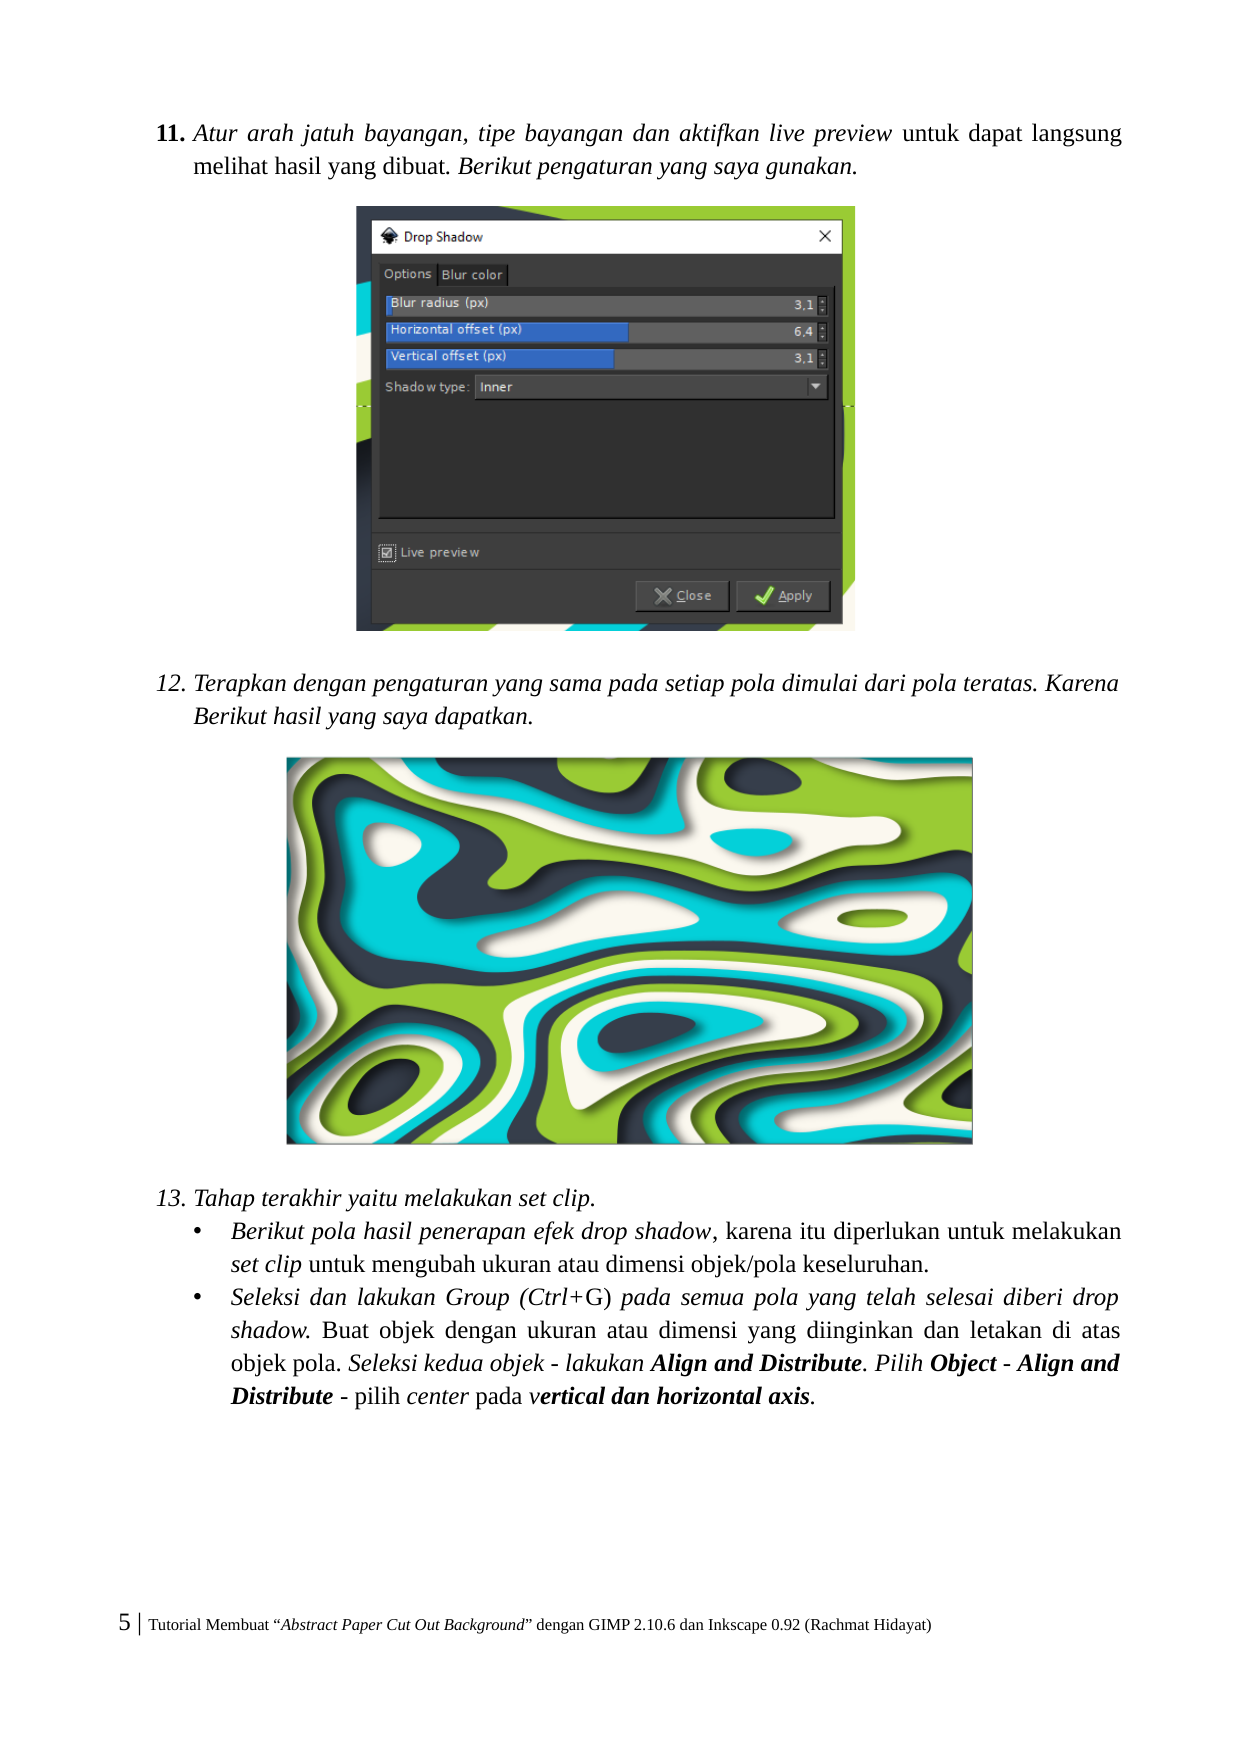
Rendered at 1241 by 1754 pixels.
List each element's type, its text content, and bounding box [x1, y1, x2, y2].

list Atur arah jatuh bayangan, tipe bayangan dan aktifkan live preview untuk dapat langsung melihat hasil yang dibuat. Berikut pengaturan yang saya gunakan. [156, 118, 1122, 180]
list Berikut pola hasil penerapan efek drop shadow, karena itu diperlukan untuk melakukan set clip untuk mengubah ukuran atau dimensi objek/pola keseluruhan. [193, 1216, 1122, 1278]
list Seleksi dan lakukan Group (Ctrl+G) pada semua pola yang telah selesai diberi drop shadow. Buat objek dengan ukuran atau dimensi yang diinginkan dan letakan di atas objek pola. Seleksi kedua objek - lakukan Align and Distribute. Pilih Object - Align and Distribute - pilih center pada vertical dan horizontal axis. [193, 1282, 1122, 1410]
picture [280, 751, 980, 1147]
picture [356, 206, 856, 631]
list Terapkan dengan pengaturan yang sama pada setiap pola dimulai dari pola teratas. Karena Berikut hasil yang saya dapatkan. [156, 668, 1122, 730]
list Tahap terakhir yaitu melakukan set clip. [156, 1183, 1122, 1212]
